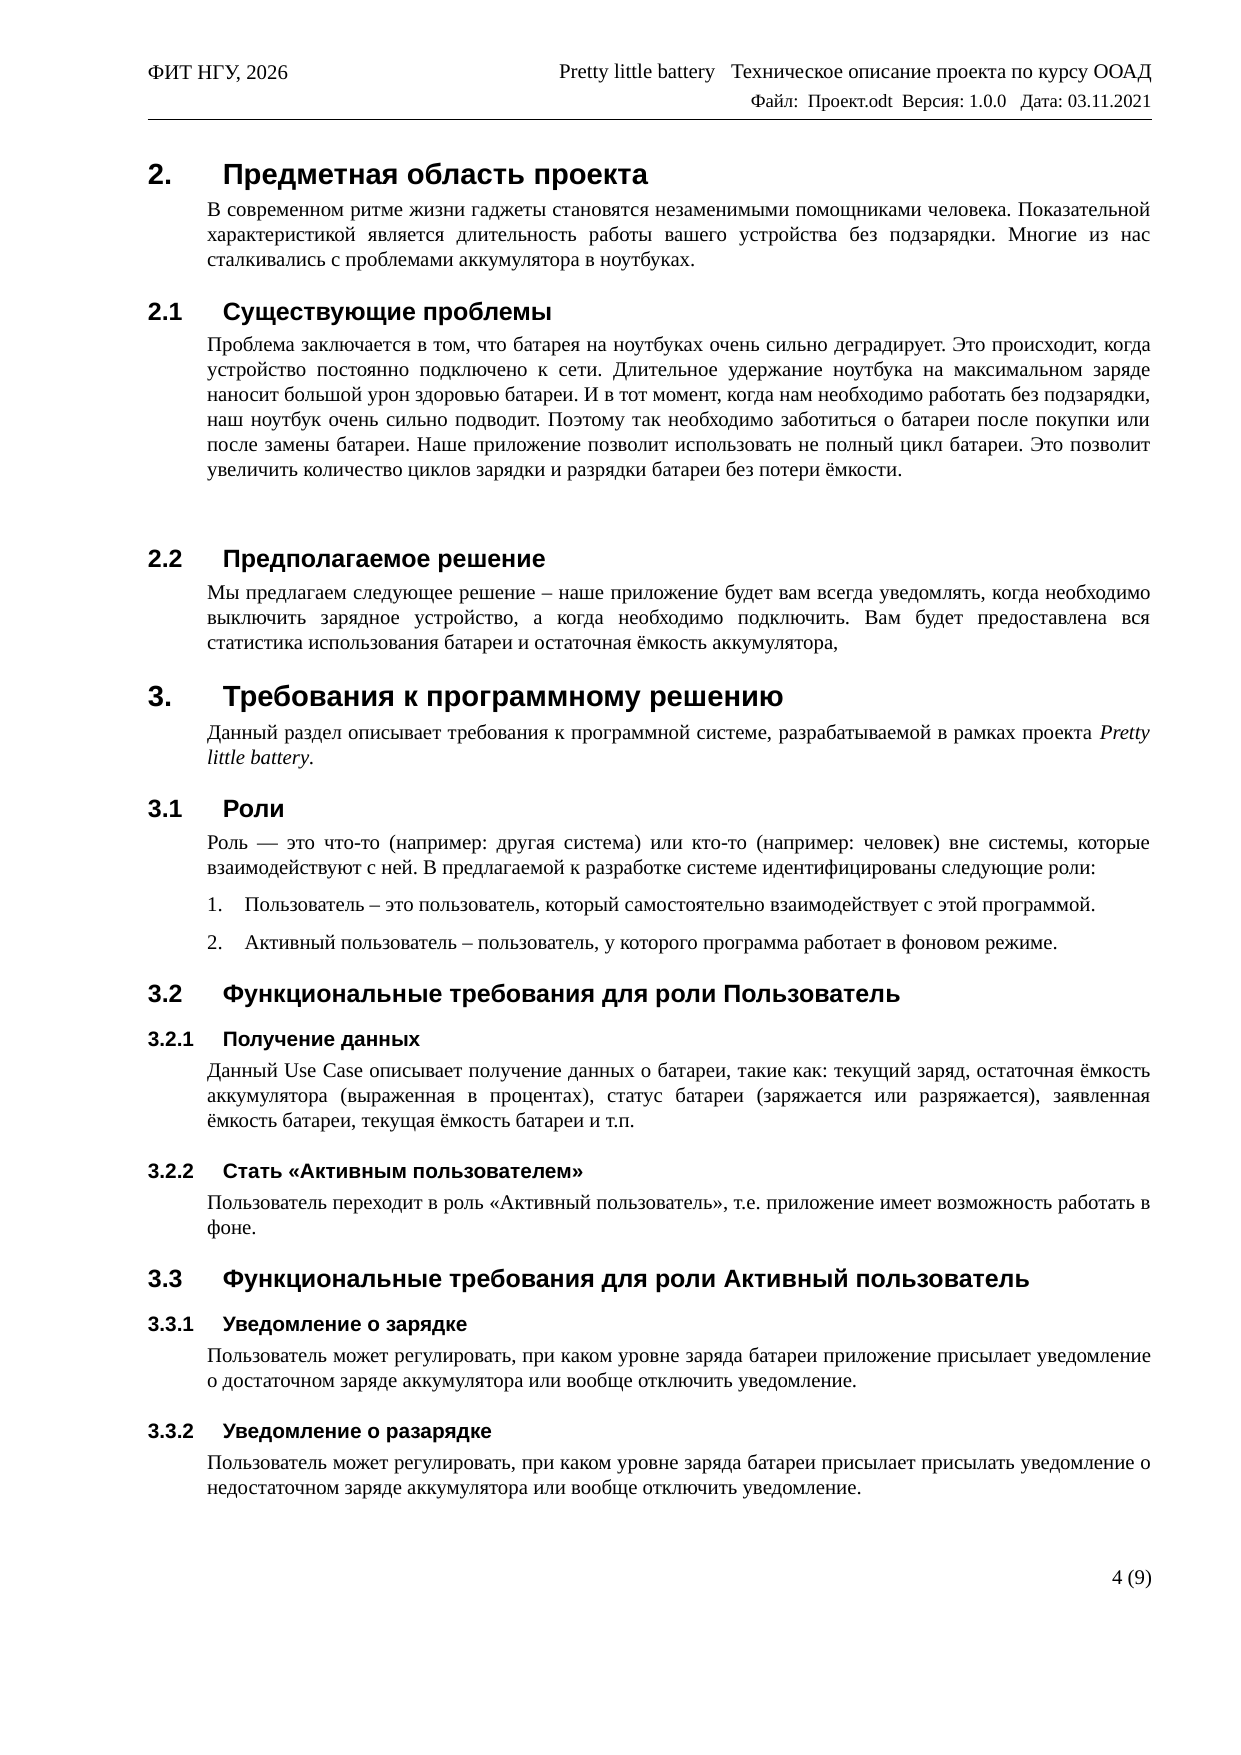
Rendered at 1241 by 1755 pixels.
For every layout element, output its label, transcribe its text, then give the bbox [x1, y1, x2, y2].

list Требования к программному решению [148, 679, 1152, 712]
list Предполагаемое решение [148, 544, 1152, 573]
list Пользователь – это пользователь, который самостоятельно взаимодействует с этой программой. [207, 891, 1152, 916]
list Роли [148, 794, 1152, 822]
list Существующие проблемы [148, 296, 1152, 325]
text Пользователь может регулировать, при каком уровне заряда батареи приложение присылает уведомление о достаточном заряде аккумулятора или вообще отключить уведомление. [207, 1342, 1152, 1392]
list Активный пользователь – пользователь, у которого программа работает в фоновом режиме. [207, 929, 1152, 954]
text Данный раздел описывает требования к программной системе, разрабатываемой в рамках проекта Pretty little battery. [207, 719, 1152, 769]
text Мы предлагаем следующее решение – наше приложение будет вам всегда уведомлять, когда необходимо выключить зарядное устройство, а когда необходимо подключить. Вам будет предоставлена вся статистика использования батареи и остаточная ёмкость аккумулятора, [207, 579, 1152, 654]
text Проблема заключается в том, что батарея на ноутбуках очень сильно деградирует. Это происходит, когда устройство постоянно подключено к сети. Длительное удержание ноутбука на максимальном заряде наносит большой урон здоровью батареи. И в тот момент, когда нам необходимо работать без подзарядки, наш ноутбук очень сильно подводит. Поэтому так необходимо заботиться о батареи после покупки или после замены батареи. Наше приложение позволит использовать не полный цикл батареи. Это позволит увеличить количество циклов зарядки и разрядки батареи без потери ёмкости. [207, 331, 1152, 481]
list Получение данных [148, 1026, 1152, 1051]
text Данный Use Case описывает получение данных о батареи, такие как: текущий заряд, остаточная ёмкость аккумулятора (выраженная в процентах), статус батареи (заряжается или разряжается), заявленная ёмкость батареи, текущая ёмкость батареи и т.п. [207, 1057, 1152, 1132]
list Уведомление о зарядке [148, 1311, 1152, 1336]
list Стать «Активным пользователем» [148, 1157, 1152, 1182]
list Уведомление о разарядке [148, 1417, 1152, 1442]
text Роль — это что-то (например: другая система) или кто-то (например: человек) вне системы, которые взаимодействуют с ней. В предлагаемой к разработке системе идентифицированы следующие роли: [207, 829, 1152, 879]
text Пользователь может регулировать, при каком уровне заряда батареи присылает присылать уведомление о недостаточном заряде аккумулятора или вообще отключить уведомление. [207, 1449, 1152, 1499]
list Функциональные требования для роли Активный пользователь [148, 1264, 1152, 1292]
list Функциональные требования для роли Пользователь [148, 979, 1152, 1007]
text В современном ритме жизни гаджеты становятся незаменимыми помощниками человека. Показательной характеристикой является длительность работы вашего устройства без подзарядки. Многие из нас сталкивались с проблемами аккумулятора в ноутбуках. [207, 196, 1152, 271]
list Предметная область проекта [148, 157, 1152, 190]
text Пользователь переходит в роль «Активный пользователь», т.е. приложение имеет возможность работать в фоне. [207, 1189, 1152, 1239]
